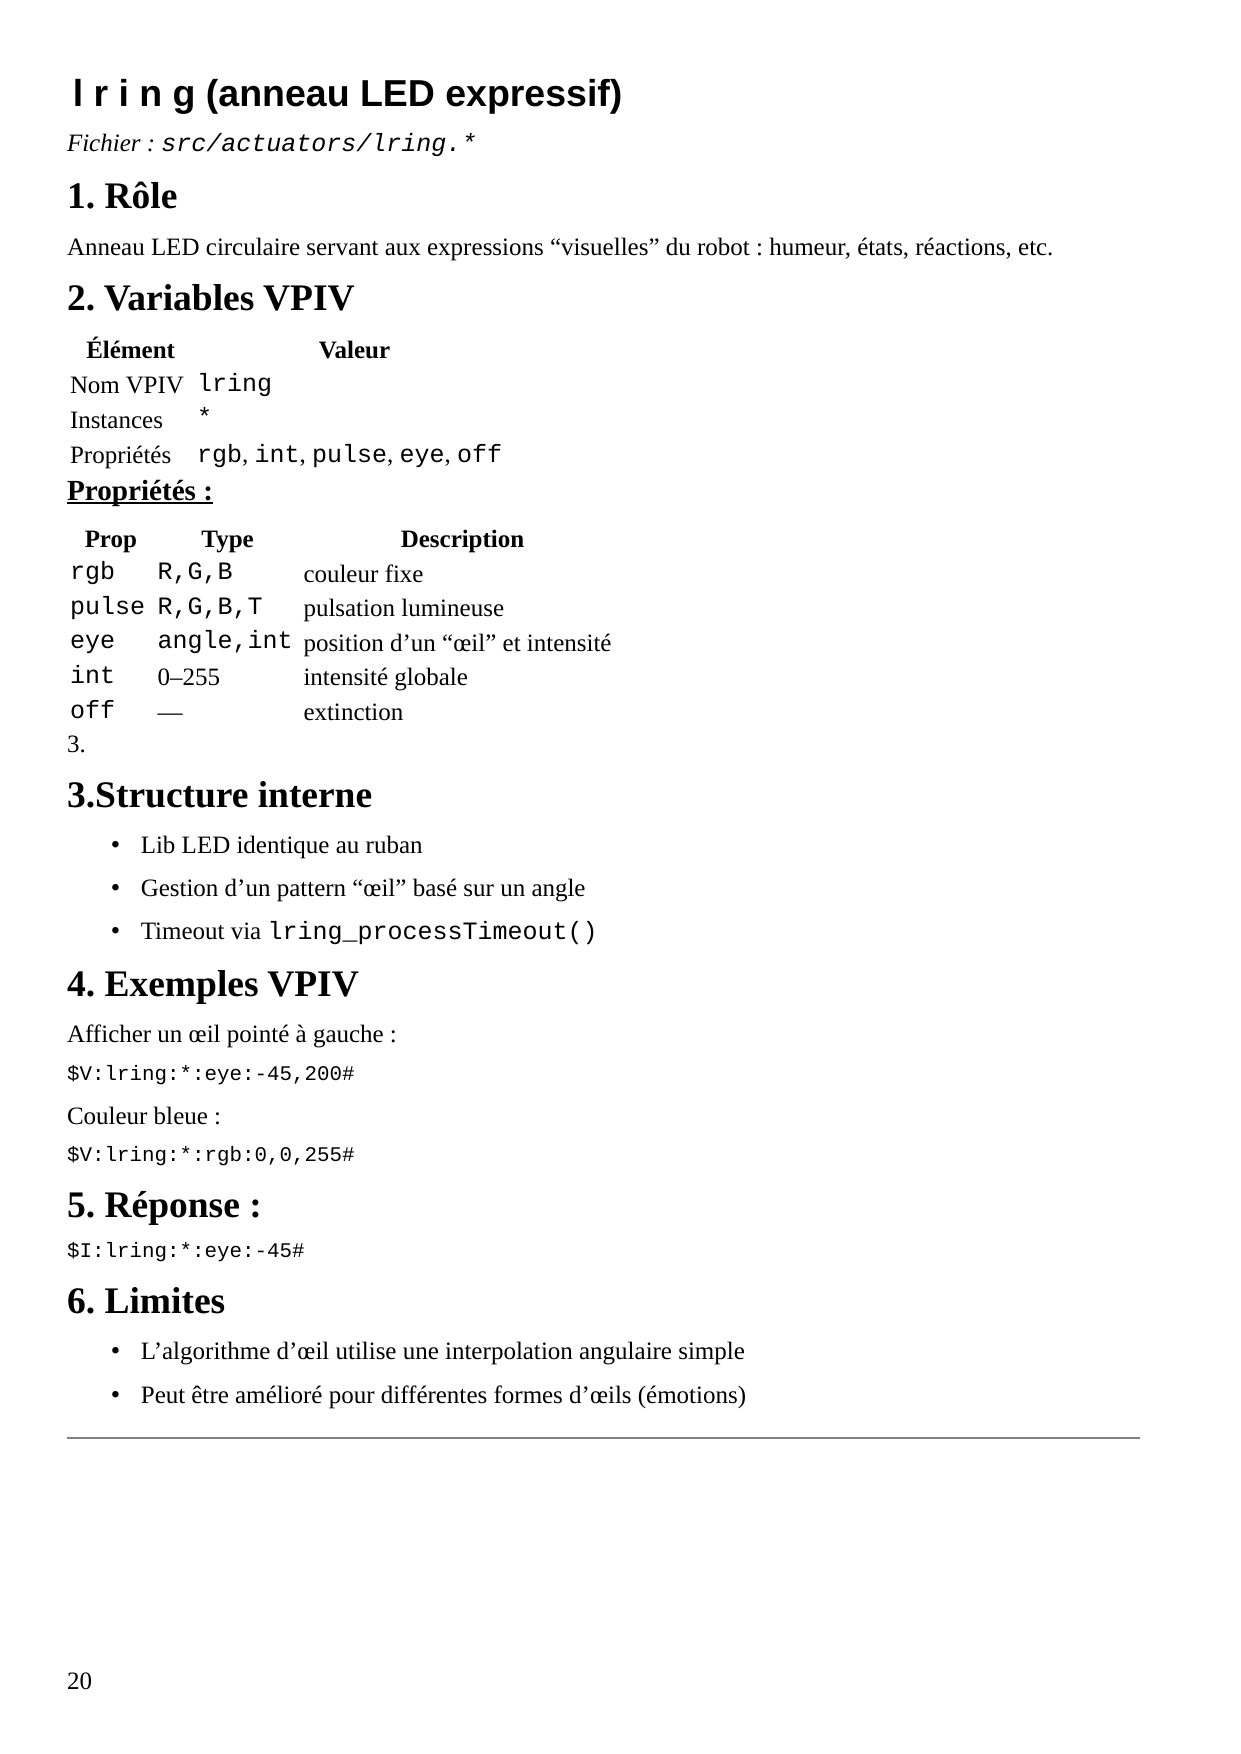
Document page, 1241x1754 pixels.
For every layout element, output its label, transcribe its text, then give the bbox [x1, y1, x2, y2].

table_cell R,G,B,T [154, 590, 300, 625]
list Timeout via lring_processTimeout() [111, 916, 1140, 947]
table_cell rgb [67, 556, 154, 590]
table_cell R,G,B [154, 556, 300, 590]
subtitle l r i n g (anneau LED expressif) [73, 71, 1140, 114]
text Couleur bleue : [67, 1101, 1140, 1130]
text 3. [67, 729, 1140, 757]
table_cell Nom VPIV [67, 367, 194, 402]
list Peut être amélioré pour différentes formes d’œils (émotions) [111, 1380, 1140, 1408]
subtitle 3.Structure interne [67, 772, 1140, 815]
table_header Élément [67, 333, 194, 367]
subtitle 4. Exemples VPIV [67, 962, 1140, 1005]
text Fichier : src/actuators/lring.* [67, 128, 1140, 159]
subtitle Propriétés : [67, 473, 1140, 507]
table_cell pulsation lumineuse [300, 590, 624, 625]
table_cell angle,int [154, 625, 300, 659]
table_cell intensité globale [300, 660, 624, 694]
table_header Valeur [194, 333, 515, 367]
table_cell couleur fixe [300, 556, 624, 590]
table_cell * [194, 402, 515, 436]
table_cell eye [67, 625, 154, 659]
table_cell int [67, 660, 154, 694]
subtitle 1. Rôle [67, 174, 1140, 217]
table_cell extinction [300, 694, 624, 729]
subtitle 2. Variables VPIV [67, 275, 1140, 318]
table_cell position d’un “œil” et intensité [300, 625, 624, 659]
subtitle 6. Limites [67, 1279, 1140, 1322]
table_cell lring [194, 367, 515, 402]
list Gestion d’un pattern “œil” basé sur un angle [111, 873, 1140, 902]
table_header Type [154, 521, 300, 556]
list Lib LED identique au ruban [111, 830, 1140, 858]
text $V:lring:*:rgb:0,0,255# [67, 1144, 1140, 1168]
table_cell 0–255 [154, 660, 300, 694]
table_header Description [300, 521, 624, 556]
table_cell off [67, 694, 154, 729]
subtitle 5. Réponse : [67, 1183, 1140, 1226]
text $I:lring:*:eye:-45# [67, 1240, 1140, 1264]
text Afficher un œil pointé à gauche : [67, 1019, 1140, 1048]
list L’algorithme d’œil utilise une interpolation angulaire simple [111, 1336, 1140, 1365]
text Anneau LED circulaire servant aux expressions “visuelles” du robot : humeur, états, réactions, etc. [67, 232, 1140, 260]
text $V:lring:*:eye:-45,200# [67, 1063, 1140, 1087]
table_cell Propriétés [67, 436, 194, 473]
table_cell — [154, 694, 300, 729]
table_cell Instances [67, 402, 194, 436]
table_header Prop [67, 521, 154, 556]
table_cell pulse [67, 590, 154, 625]
table_cell rgb, int, pulse, eye, off [194, 436, 515, 473]
